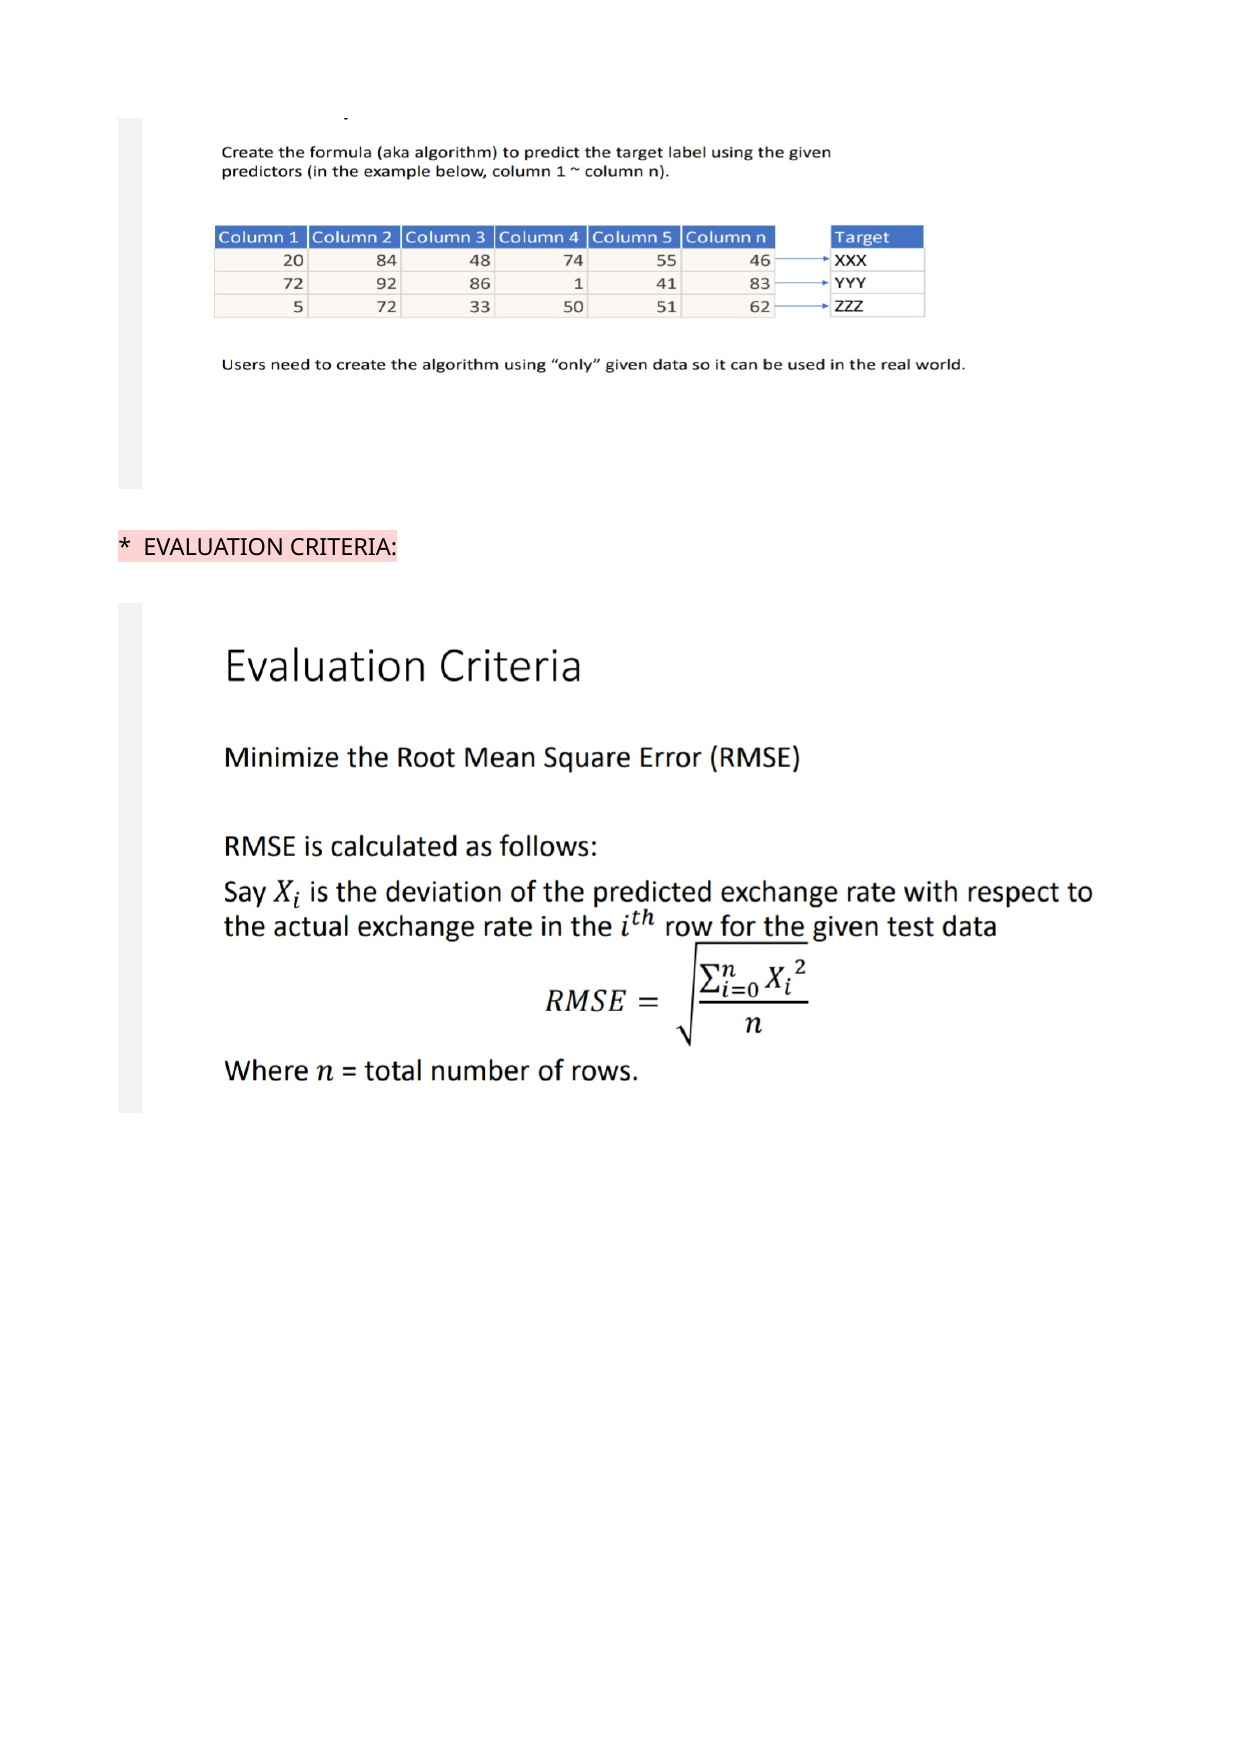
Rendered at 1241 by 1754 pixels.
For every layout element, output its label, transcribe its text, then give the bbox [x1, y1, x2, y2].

text * EVALUATION CRITERIA: [118, 530, 1122, 562]
picture [118, 118, 1123, 489]
picture [118, 603, 1123, 1113]
